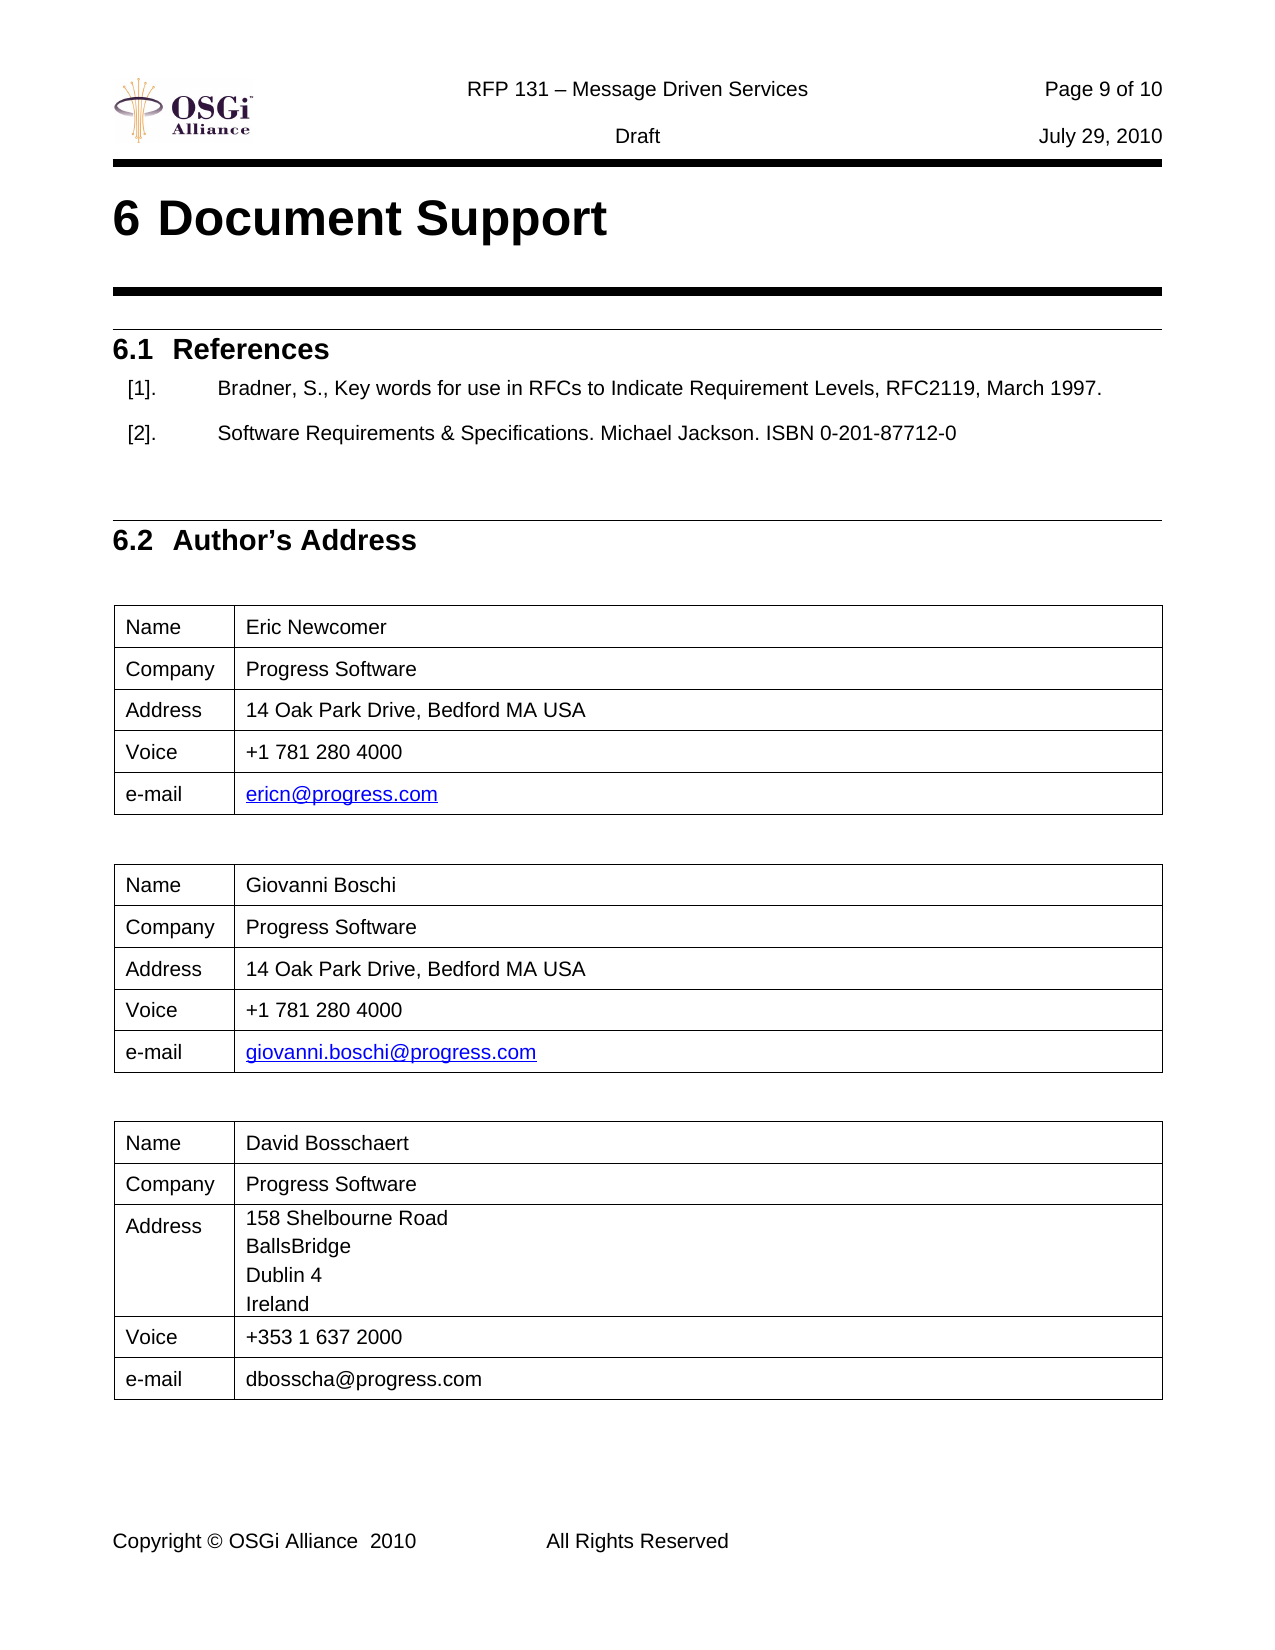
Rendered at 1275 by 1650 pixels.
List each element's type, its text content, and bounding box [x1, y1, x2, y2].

table_cell +1 781 280 4000 [235, 731, 1162, 772]
table_cell Address [115, 690, 234, 730]
table_cell e-mail [115, 1358, 234, 1399]
subtitle References [112, 330, 1162, 366]
table_cell Company [115, 1164, 234, 1204]
table_cell Address [115, 1205, 234, 1316]
table_cell e-mail [115, 773, 234, 814]
list Bradner, S., Key words for use in RFCs to Indicate Requirement Levels, RFC2119, March 1997. [127, 376, 1162, 400]
subtitle Author’s Address [112, 521, 1162, 556]
table_cell Progress Software [235, 648, 1162, 689]
table_cell Company [115, 648, 234, 689]
table_cell 14 Oak Park Drive, Bedford MA USA [235, 690, 1162, 730]
table_cell Progress Software [235, 906, 1162, 947]
table_cell +353 1 637 2000 [235, 1317, 1162, 1357]
table_header Giovanni Boschi [235, 865, 1162, 905]
table_cell Company [115, 906, 234, 947]
table_cell giovanni.boschi@progress.com [235, 1031, 1162, 1072]
table_cell Address [115, 948, 234, 989]
table_header Name [115, 606, 234, 647]
picture [114, 78, 254, 143]
table_cell e-mail [115, 1031, 234, 1072]
table_cell ericn@progress.com [235, 773, 1162, 814]
table_cell Progress Software [235, 1164, 1162, 1204]
table_cell Voice [115, 990, 234, 1030]
table_header Name [115, 1122, 234, 1163]
subtitle Document Support [112, 160, 1162, 296]
table_cell Voice [115, 1317, 234, 1357]
table_header Eric Newcomer [235, 606, 1162, 647]
list Software Requirements & Specifications. Michael Jackson. ISBN 0-201-87712-0 [127, 421, 1162, 445]
table_cell +1 781 280 4000 [235, 990, 1162, 1030]
table_header Name [115, 865, 234, 905]
table_cell 14 Oak Park Drive, Bedford MA USA [235, 948, 1162, 989]
table_cell dbosscha@progress.com [235, 1358, 1162, 1399]
table_header David Bosschaert [235, 1122, 1162, 1163]
table_cell Voice [115, 731, 234, 772]
table_cell 158 Shelbourne Road BallsBridge Dublin 4 Ireland [235, 1205, 1162, 1316]
